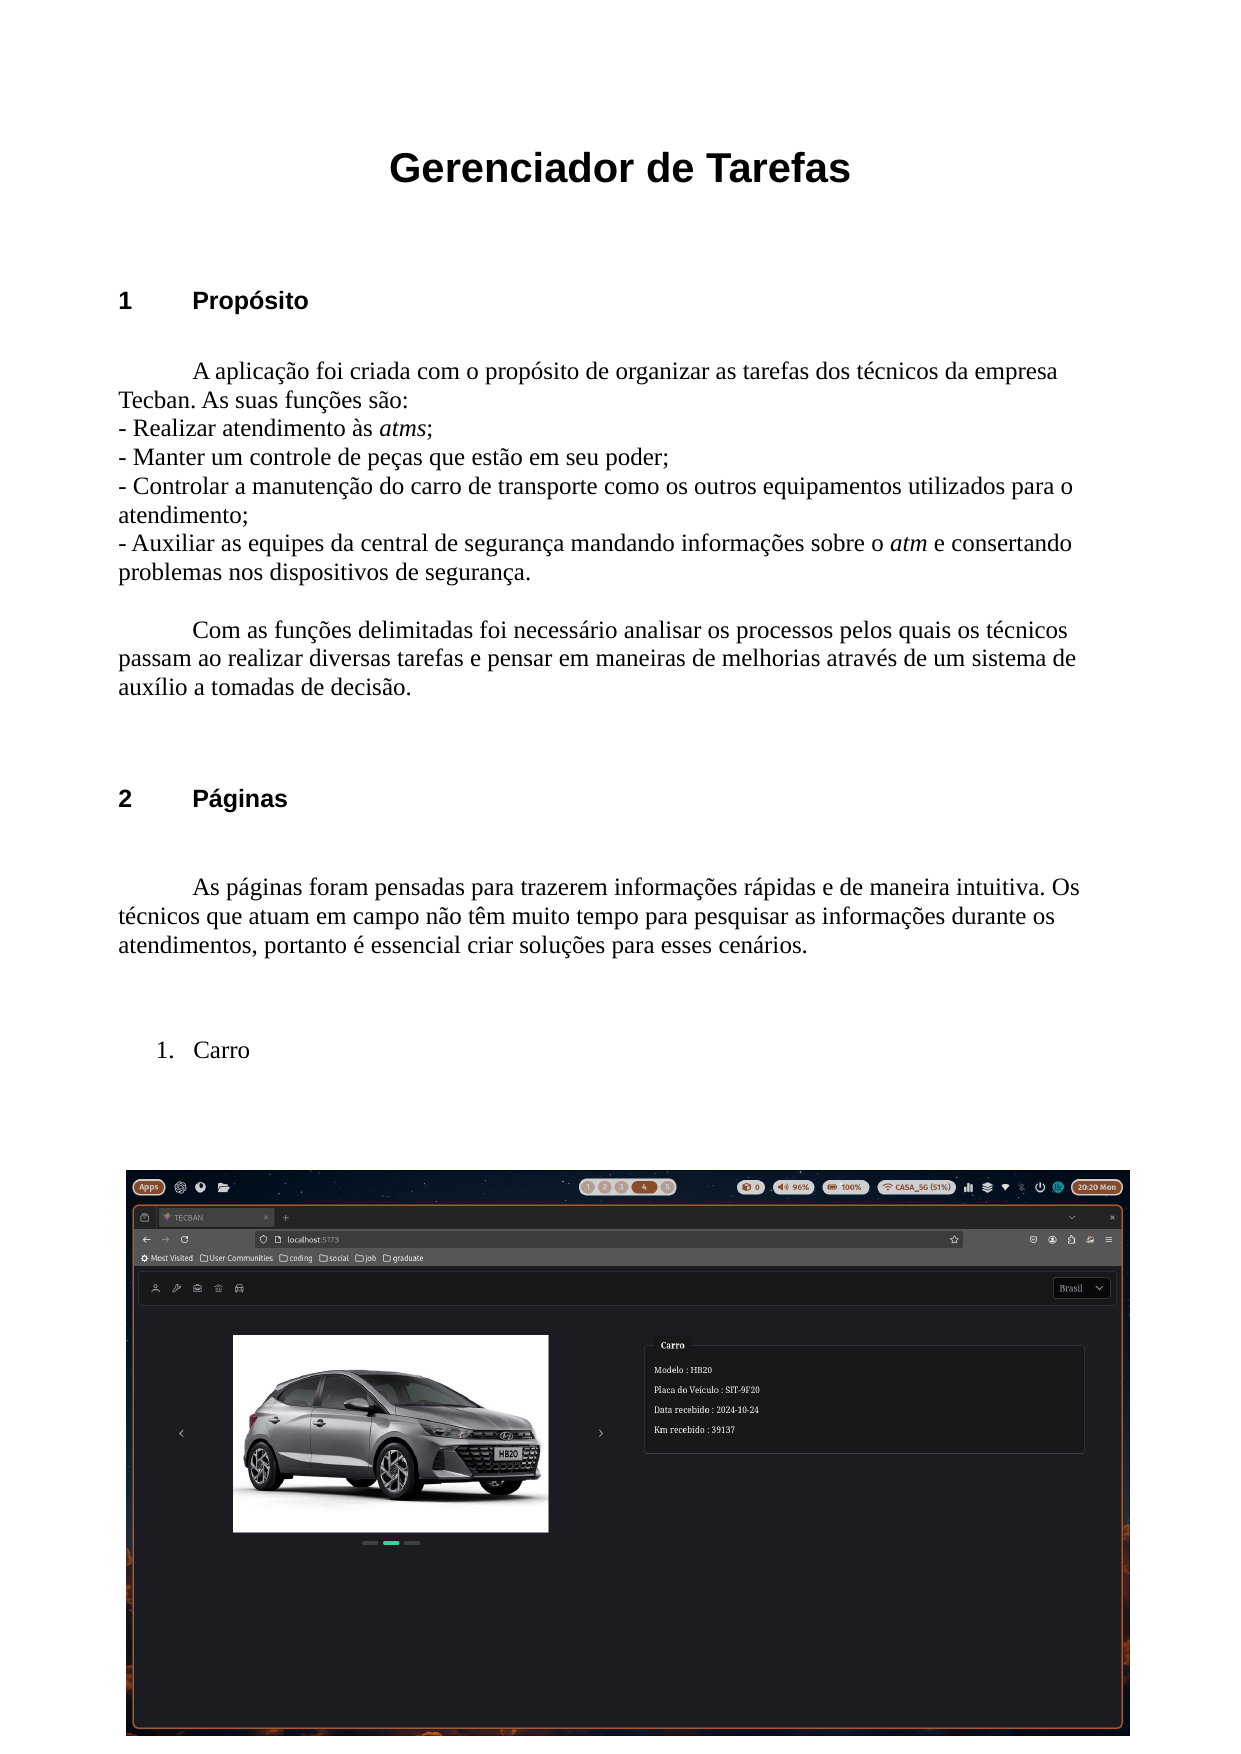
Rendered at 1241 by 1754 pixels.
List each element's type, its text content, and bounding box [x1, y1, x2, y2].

text - Controlar a manutenção do carro de transporte como os outros equipamentos utilizados para o atendimento; [118, 471, 1122, 528]
picture [126, 1170, 1130, 1736]
text Com as funções delimitadas foi necessário analisar os processos pelos quais os técnicos passam ao realizar diversas tarefas e pensar em maneiras de melhorias através de um sistema de auxílio a tomadas de decisão. [118, 615, 1122, 701]
text A aplicação foi criada com o propósito de organizar as tarefas dos técnicos da empresa Tecban. As suas funções são: [118, 356, 1122, 413]
subtitle Propósito [118, 286, 1122, 315]
text As páginas foram pensadas para trazerem informações rápidas e de maneira intuitiva. Os técnicos que atuam em campo não têm muito tempo para pesquisar as informações durante os atendimentos, portanto é essencial criar soluções para esses cenários. [118, 872, 1122, 959]
list Carro [156, 1035, 1122, 1064]
text - Realizar atendimento às atms; [118, 413, 1122, 442]
title Gerenciador de Tarefas [118, 143, 1122, 191]
text - Manter um controle de peças que estão em seu poder; [118, 442, 1122, 471]
subtitle Páginas [118, 783, 1122, 812]
text - Auxiliar as equipes da central de segurança mandando informações sobre o atm e consertando problemas nos dispositivos de segurança. [118, 528, 1122, 586]
